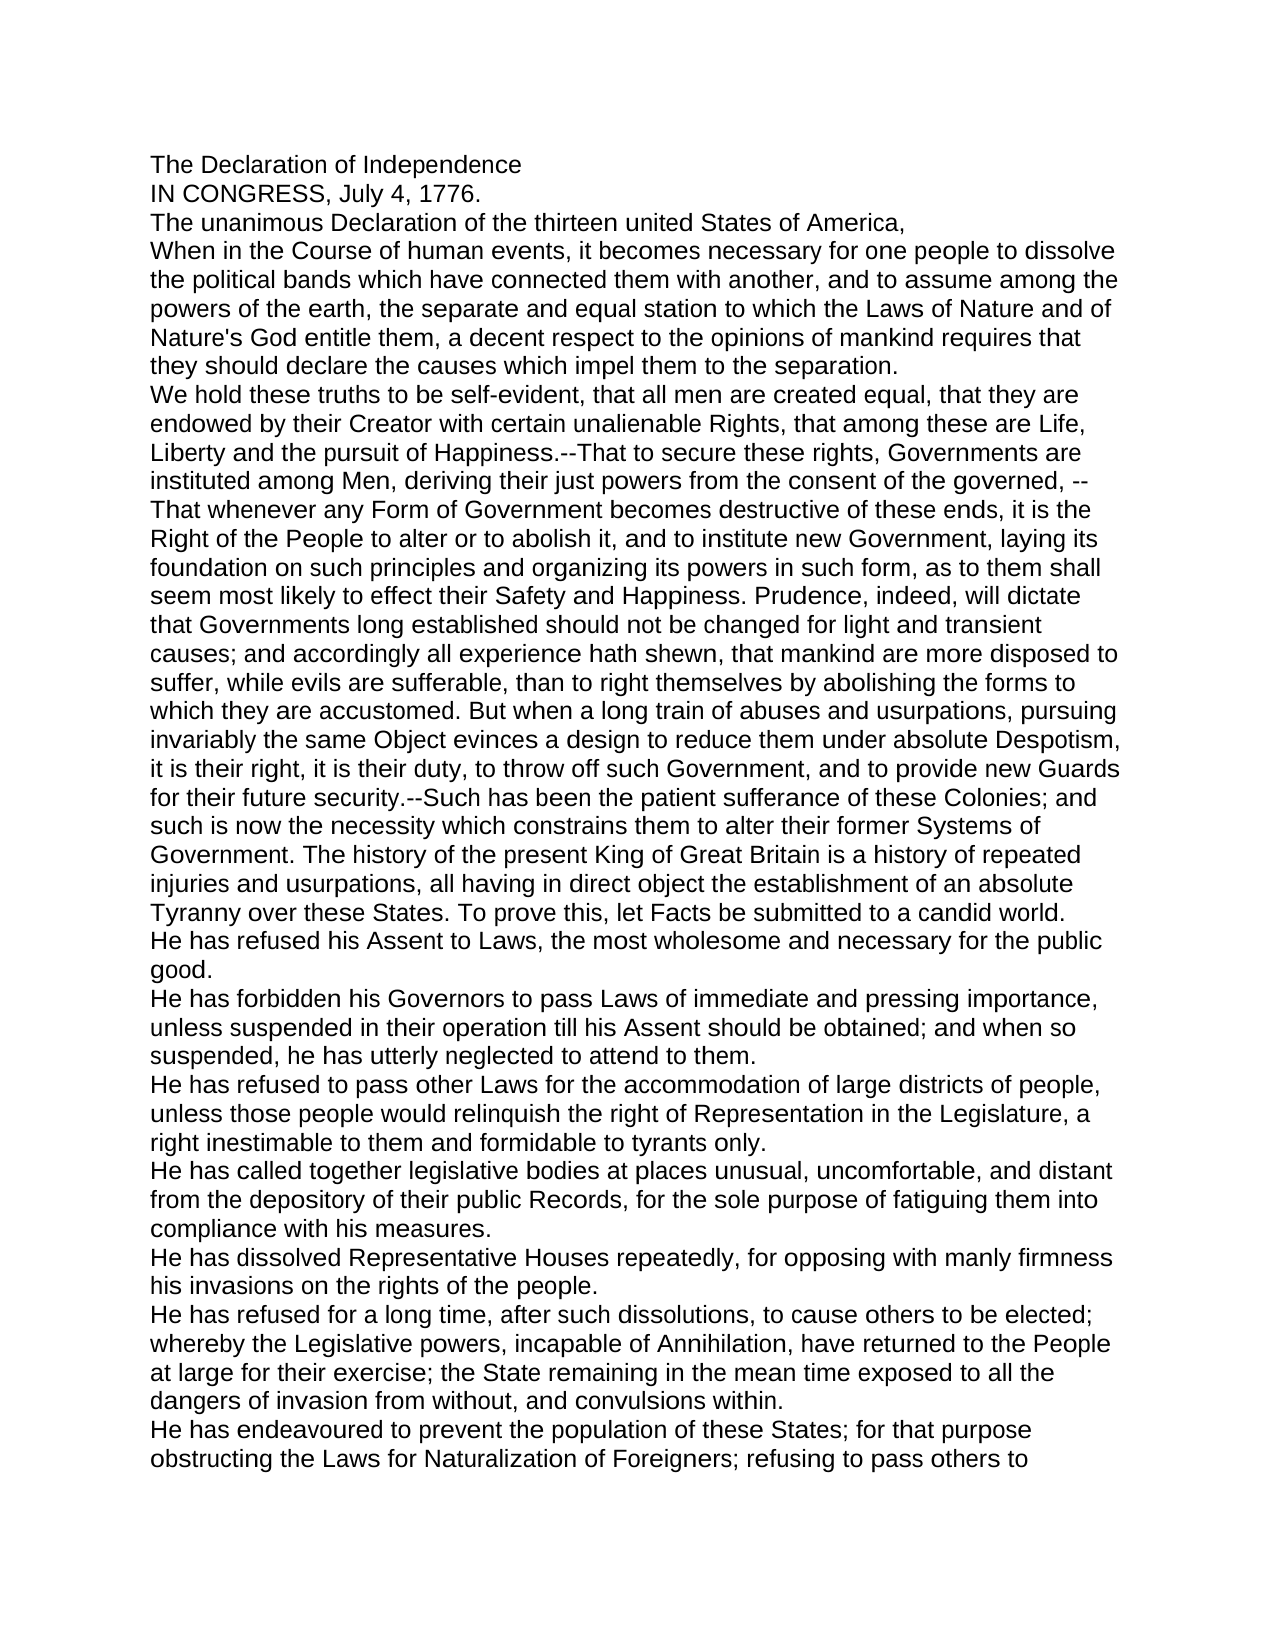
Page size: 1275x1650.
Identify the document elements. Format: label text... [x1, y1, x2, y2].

text The unanimous Declaration of the thirteen united States of America, [150, 207, 1125, 236]
text IN CONGRESS, July 4, 1776. [150, 179, 1125, 207]
text He has refused his Assent to Laws, the most wholesome and necessary for the public good. [150, 926, 1125, 984]
text The Declaration of Independence [150, 150, 1125, 179]
text He has refused to pass other Laws for the accommodation of large districts of people, unless those people would relinquish the right of Representation in the Legislature, a right inestimable to them and formidable to tyrants only. [150, 1070, 1125, 1156]
text He has endeavoured to prevent the population of these States; for that purpose obstructing the Laws for Naturalization of Foreigners; refusing to pass others to [150, 1415, 1125, 1472]
text He has forbidden his Governors to pass Laws of immediate and pressing importance, unless suspended in their operation till his Assent should be obtained; and when so suspended, he has utterly neglected to attend to them. [150, 984, 1125, 1070]
text He has dissolved Representative Houses repeatedly, for opposing with manly firmness his invasions on the rights of the people. [150, 1242, 1125, 1300]
text He has called together legislative bodies at places unusual, uncomfortable, and distant from the depository of their public Records, for the sole purpose of fatiguing them into compliance with his measures. [150, 1156, 1125, 1242]
text We hold these truths to be self-evident, that all men are created equal, that they are endowed by their Creator with certain unalienable Rights, that among these are Life, Liberty and the pursuit of Happiness.--That to secure these rights, Governments are instituted among Men, deriving their just powers from the consent of the governed, --That whenever any Form of Government becomes destructive of these ends, it is the Right of the People to alter or to abolish it, and to institute new Government, laying its foundation on such principles and organizing its powers in such form, as to them shall seem most likely to effect their Safety and Happiness. Prudence, indeed, will dictate that Governments long established should not be changed for light and transient causes; and accordingly all experience hath shewn, that mankind are more disposed to suffer, while evils are sufferable, than to right themselves by abolishing the forms to which they are accustomed. But when a long train of abuses and usurpations, pursuing invariably the same Object evinces a design to reduce them under absolute Despotism, it is their right, it is their duty, to throw off such Government, and to provide new Guards for their future security.--Such has been the patient sufferance of these Colonies; and such is now the necessity which constrains them to alter their former Systems of Government. The history of the present King of Great Britain is a history of repeated injuries and usurpations, all having in direct object the establishment of an absolute Tyranny over these States. To prove this, let Facts be submitted to a candid world. [150, 380, 1125, 926]
text When in the Course of human events, it becomes necessary for one people to dissolve the political bands which have connected them with another, and to assume among the powers of the earth, the separate and equal station to which the Laws of Nature and of Nature's God entitle them, a decent respect to the opinions of mankind requires that they should declare the causes which impel them to the separation. [150, 236, 1125, 380]
text He has refused for a long time, after such dissolutions, to cause others to be elected; whereby the Legislative powers, incapable of Annihilation, have returned to the People at large for their exercise; the State remaining in the mean time exposed to all the dangers of invasion from without, and convulsions within. [150, 1300, 1125, 1415]
